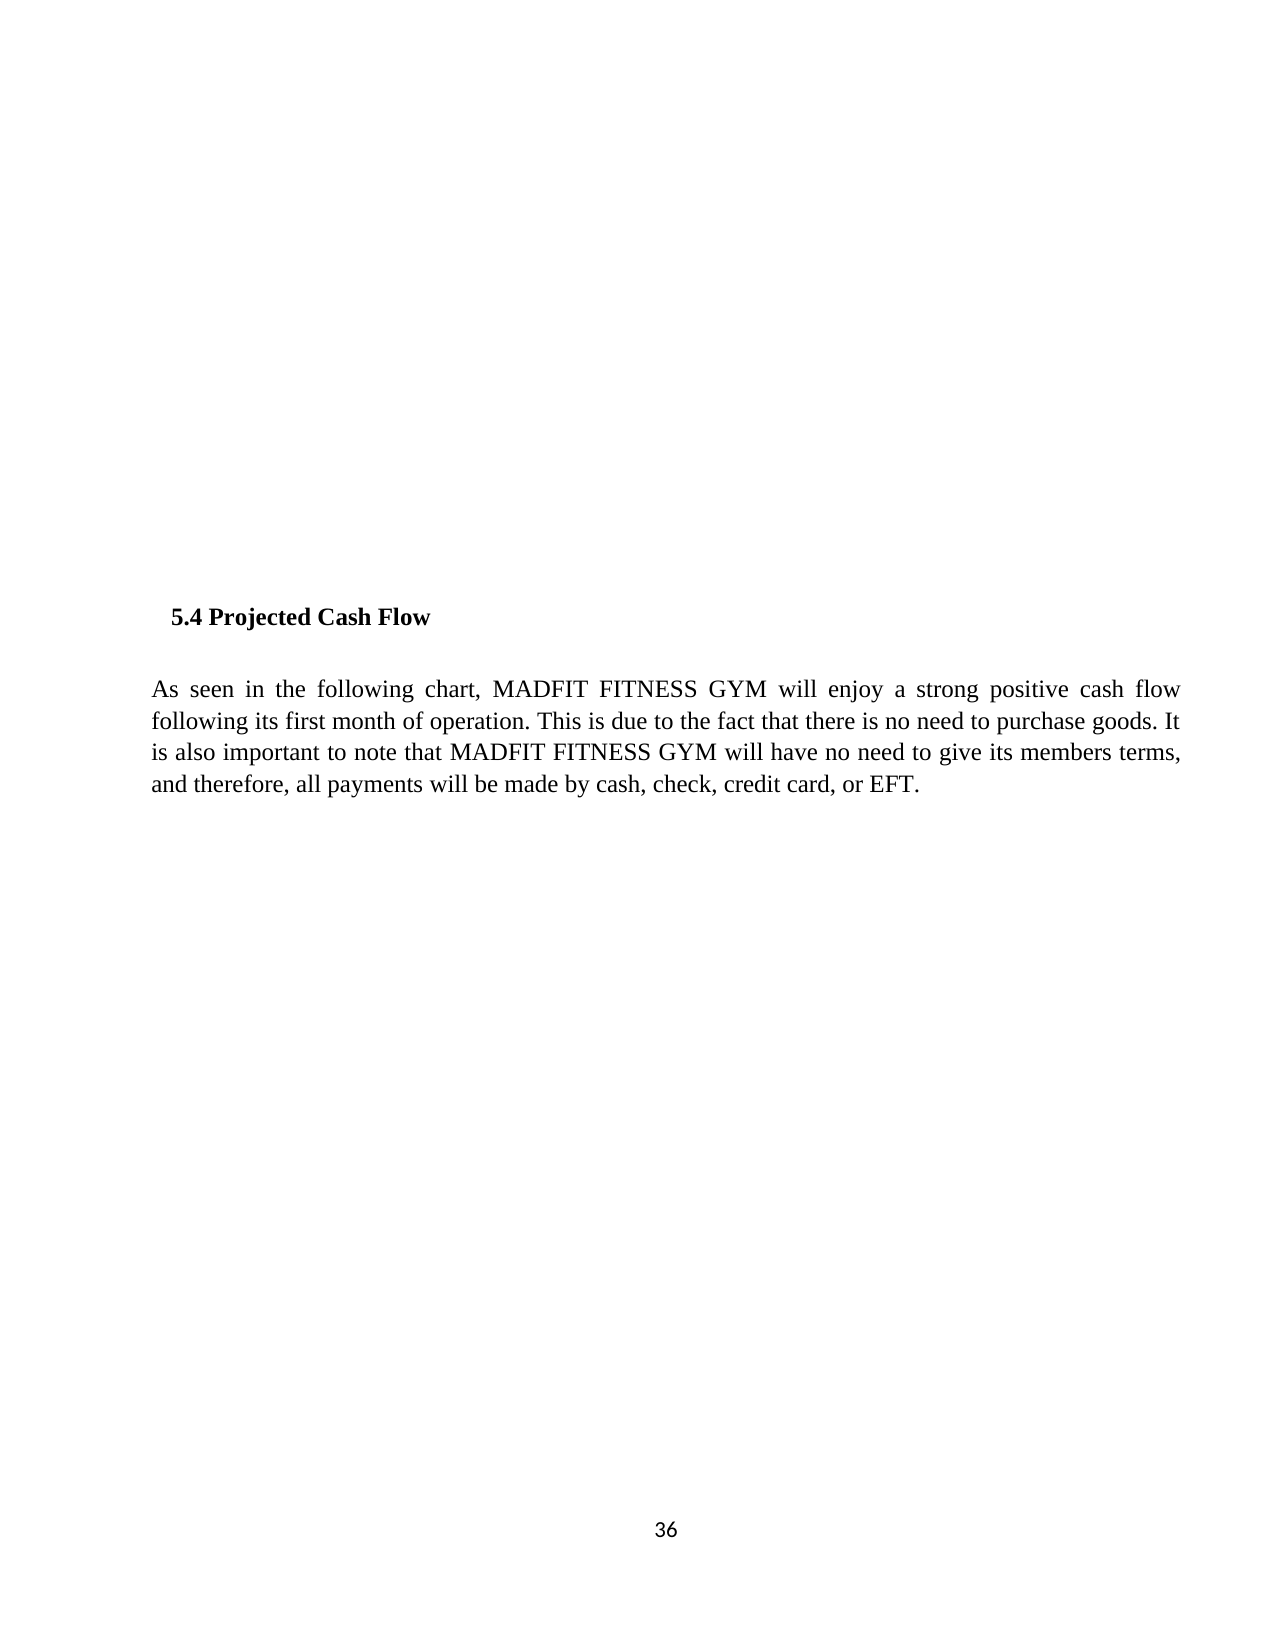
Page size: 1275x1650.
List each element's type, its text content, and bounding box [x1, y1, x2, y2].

text As seen in the following chart, MADFIT FITNESS GYM will enjoy a strong positive cash flow following its first month of operation. This is due to the fact that there is no need to purchase goods. It is also important to note that MADFIT FITNESS GYM will have no need to give its members terms, and therefore, all payments will be made by cash, check, credit card, or EFT. [151, 674, 1181, 798]
subtitle 5.4 Projected Cash Flow [171, 602, 1181, 631]
